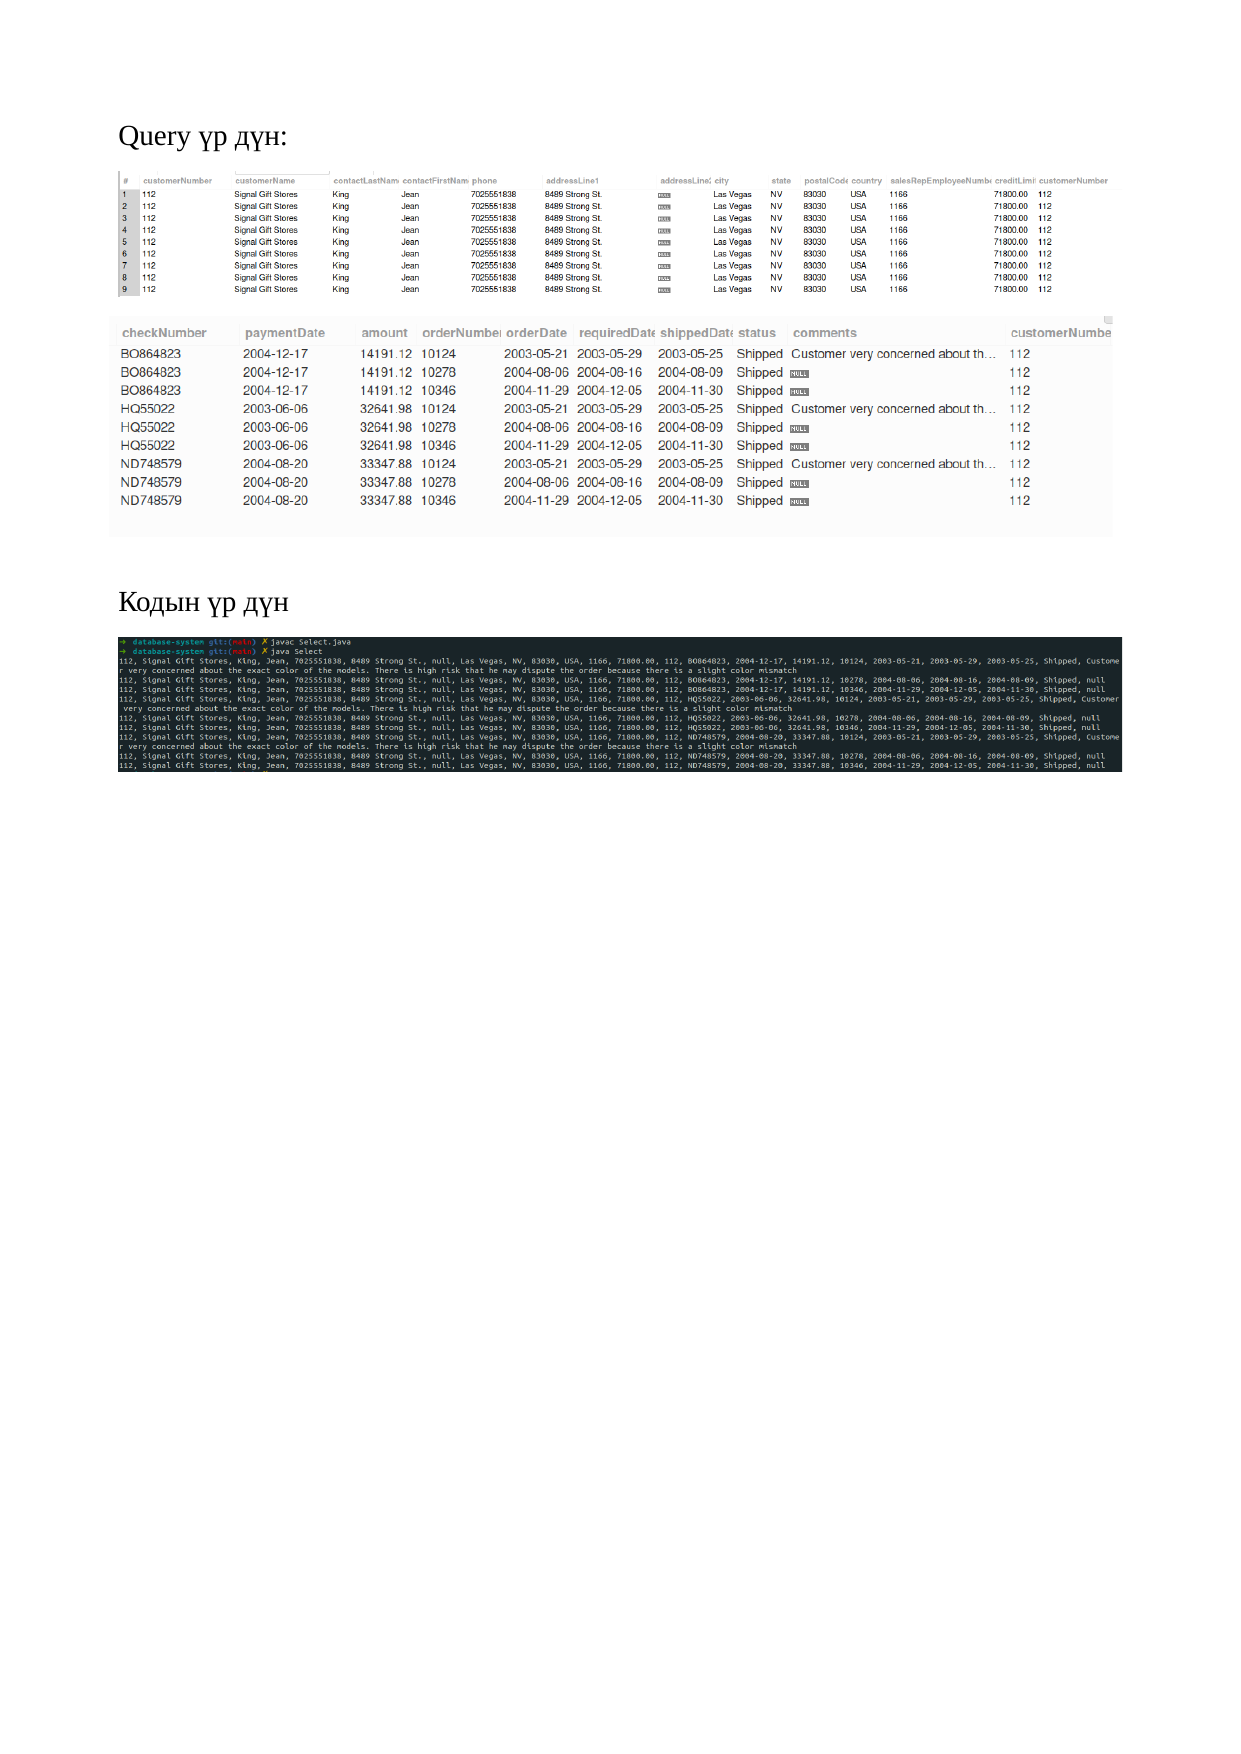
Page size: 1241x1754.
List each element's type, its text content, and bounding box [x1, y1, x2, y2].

text Кодын үр дүн [118, 584, 1122, 618]
picture [118, 171, 1123, 297]
picture [108, 316, 1113, 537]
picture [118, 637, 1123, 772]
text Query үр дүн: [118, 118, 1122, 152]
